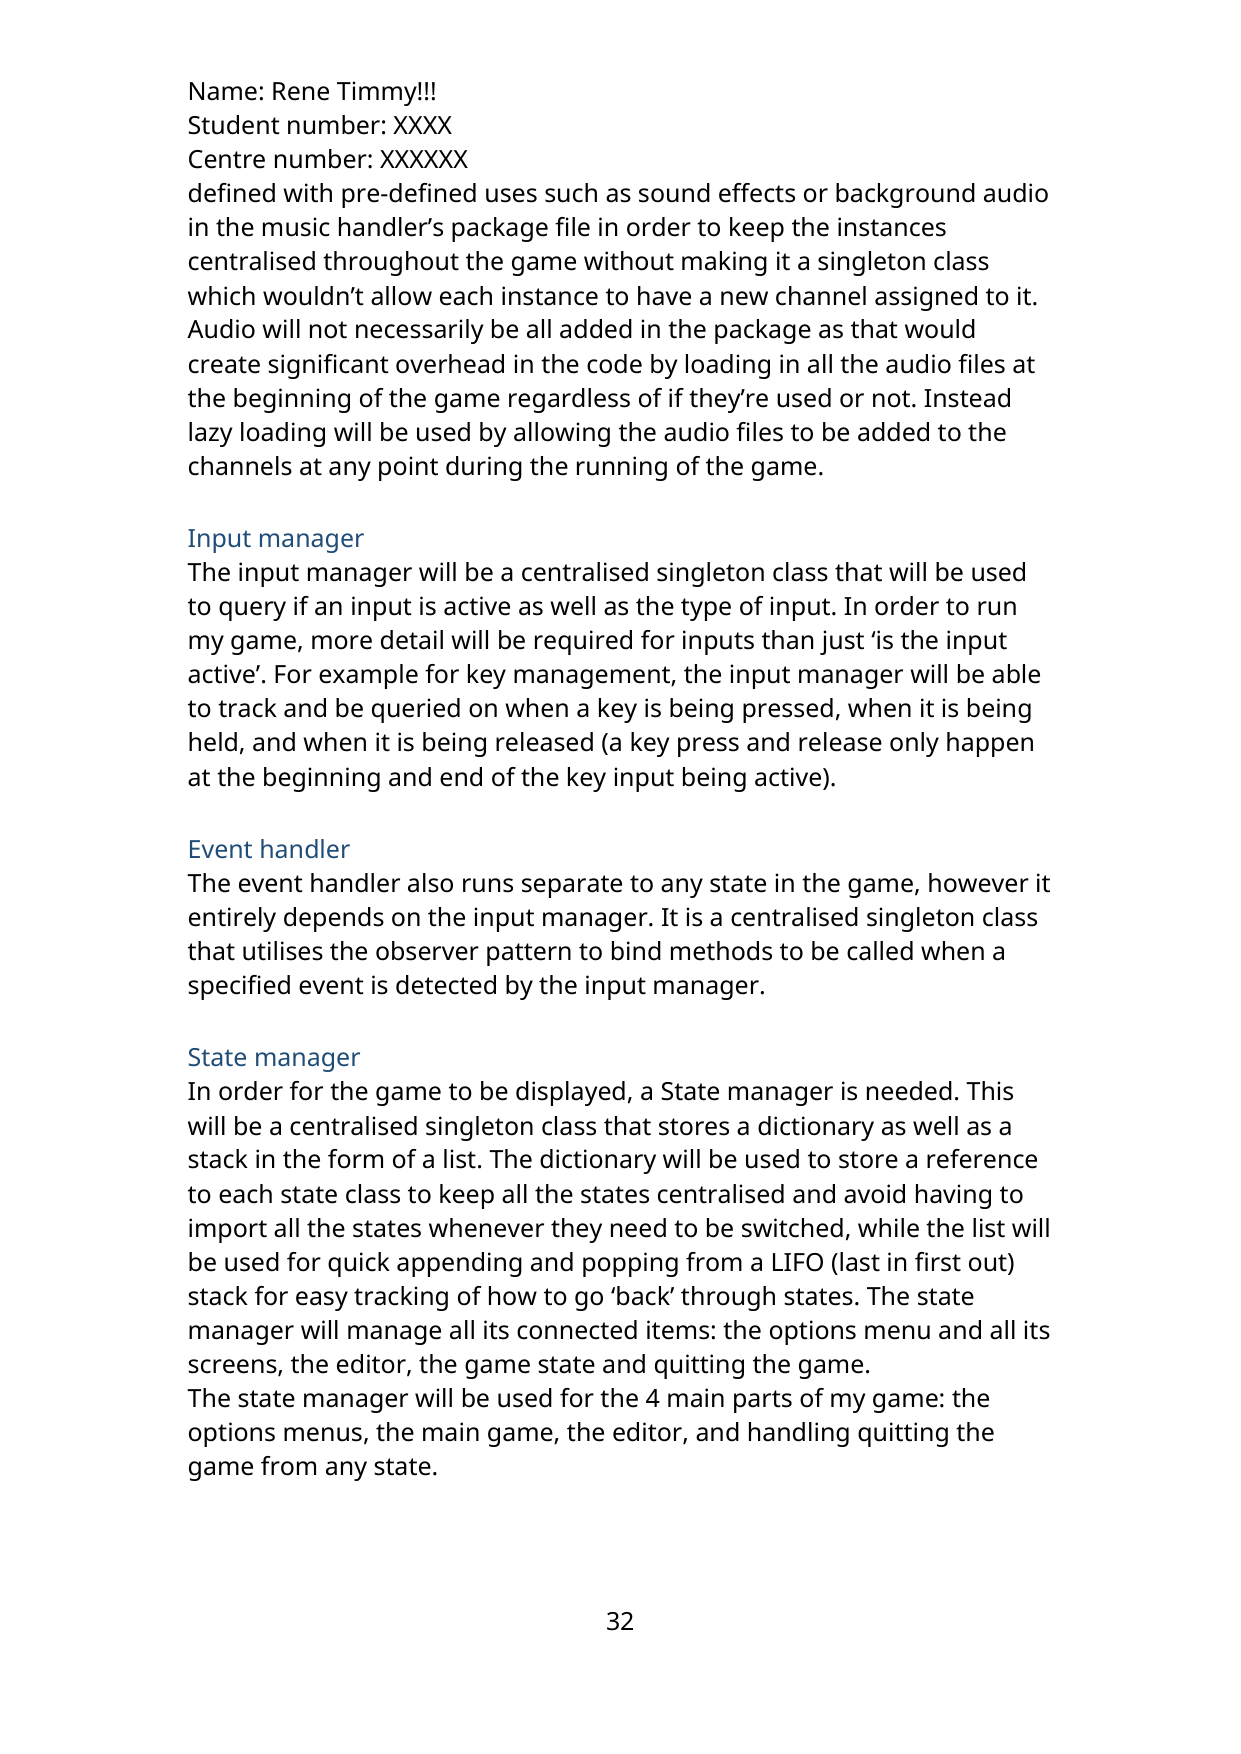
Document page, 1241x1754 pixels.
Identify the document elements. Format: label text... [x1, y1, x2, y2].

subtitle Input manager [187, 521, 1053, 555]
text defined with pre-defined uses such as sound effects or background audio in the music handler’s package file in order to keep the instances centralised throughout the game without making it a singleton class which wouldn’t allow each instance to have a new channel assigned to it. Audio will not necessarily be all added in the package as that would create significant overhead in the code by loading in all the audio files at the beginning of the game regardless of if they’re used or not. Instead lazy loading will be used by allowing the audio files to be added to the channels at any point during the running of the game. [187, 176, 1053, 482]
text The input manager will be a centralised singleton class that will be used to query if an input is active as well as the type of input. In order to run my game, more detail will be required for inputs than just ‘is the input active’. For example for key management, the input manager will be able to track and be queried on when a key is being pressed, when it is being held, and when it is being released (a key press and release only happen at the beginning and end of the key input being active). [187, 555, 1053, 793]
subtitle Event handler [187, 831, 1053, 866]
subtitle State manager [187, 1040, 1053, 1074]
text The event handler also runs separate to any state in the game, however it entirely depends on the input manager. It is a centralised singleton class that utilises the observer pattern to bind methods to be called when a specified event is detected by the input manager. [187, 866, 1053, 1002]
text The state manager will be used for the 4 main parts of my game: the options menus, the main game, the editor, and handling quitting the game from any state. [187, 1381, 1053, 1483]
text In order for the game to be displayed, a State manager is needed. This will be a centralised singleton class that stores a dictionary as well as a stack in the form of a list. The dictionary will be used to store a reference to each state class to keep all the states centralised and avoid having to import all the states whenever they need to be switched, while the list will be used for quick appending and popping from a LIFO (last in first out) stack for easy tracking of how to go ‘back’ through states. The state manager will manage all its connected items: the options menu and all its screens, the editor, the game state and quitting the game. [187, 1074, 1053, 1381]
